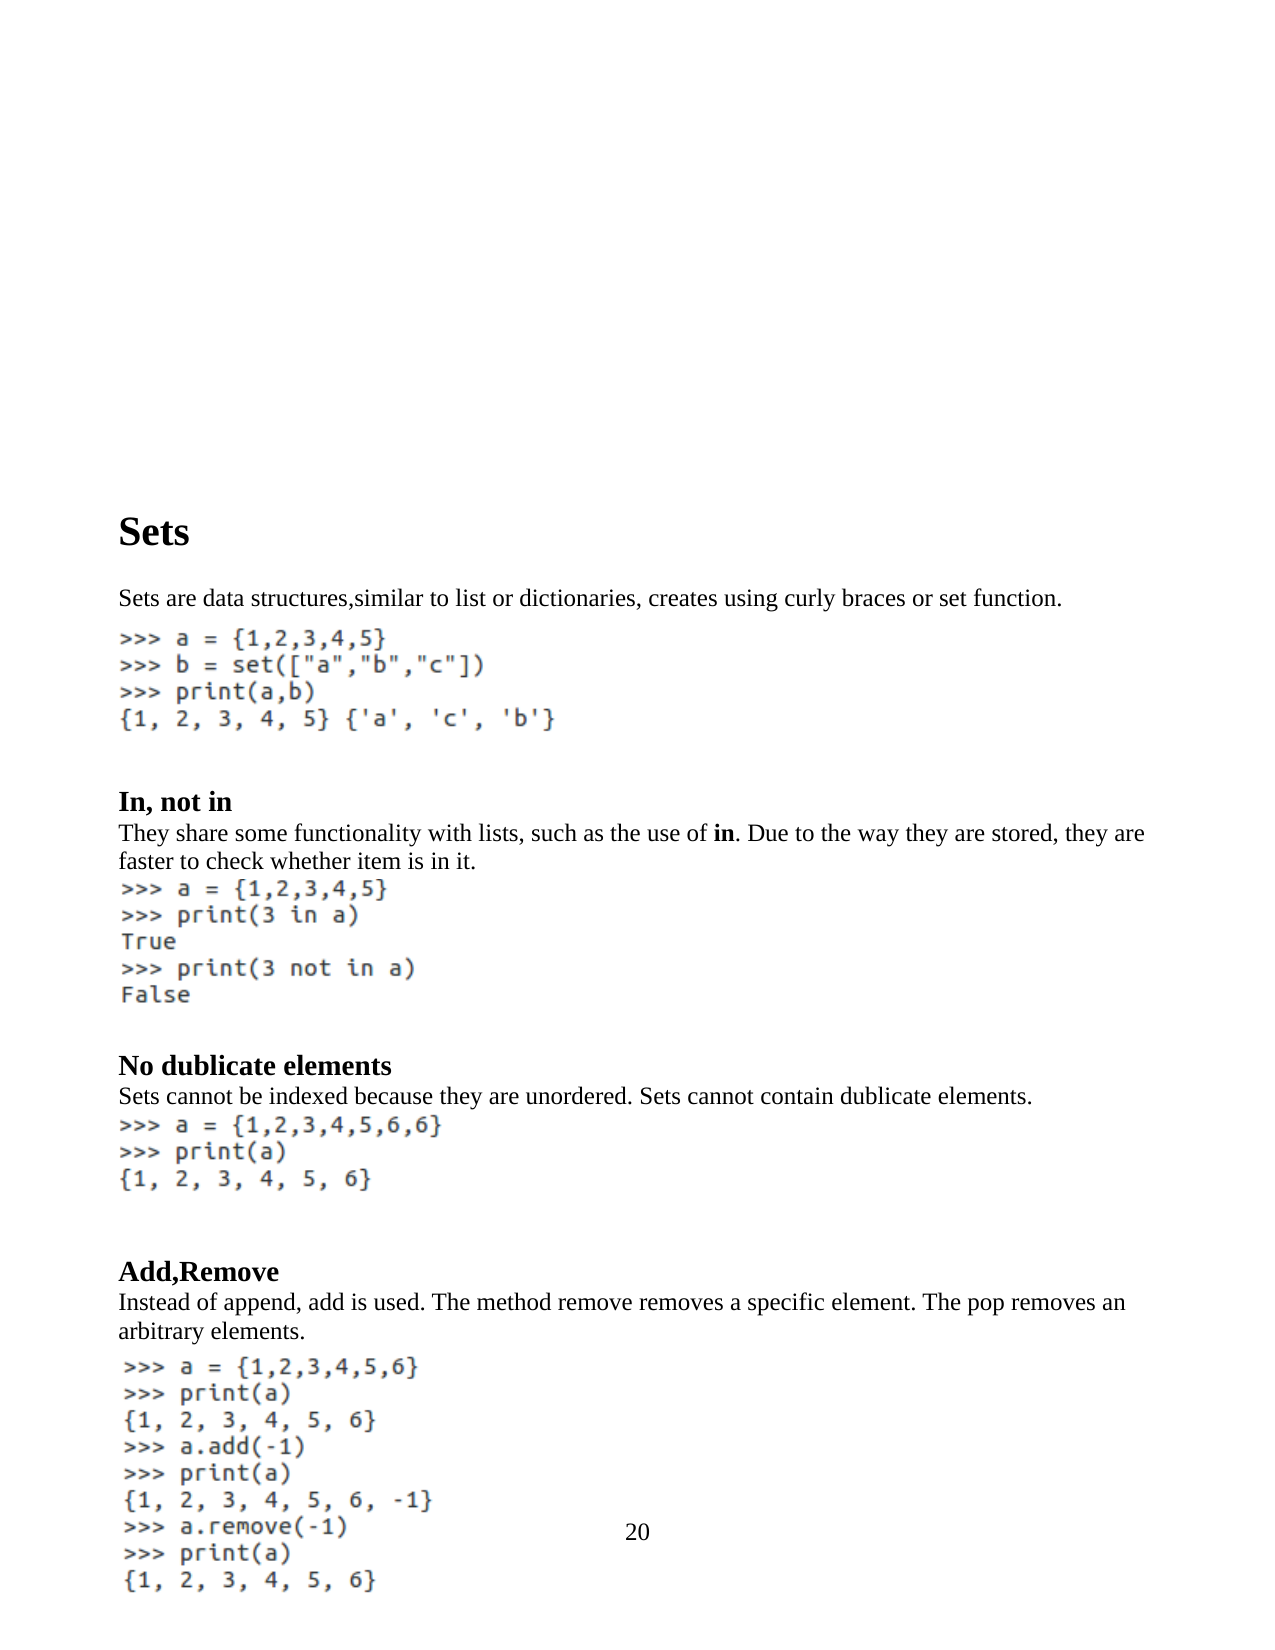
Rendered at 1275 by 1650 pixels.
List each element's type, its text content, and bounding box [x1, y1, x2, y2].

text They share some functionality with lists, such as the use of in. Due to the way they are stored, they are faster to check whether item is in it. [118, 818, 1157, 875]
text Sets [118, 506, 1157, 554]
text In, not in [118, 784, 1157, 818]
text No dublicate elements [118, 1048, 1157, 1081]
text Sets cannot be indexed because they are unordered. Sets cannot contain dublicate elements. [118, 1081, 1157, 1110]
text Add,Remove [118, 1254, 1157, 1287]
text Sets are data structures,similar to list or dictionaries, creates using curly braces or set function. [118, 583, 1157, 612]
text Instead of append, add is used. The method remove removes a specific element. The pop removes an arbitrary elements. [118, 1287, 1157, 1345]
